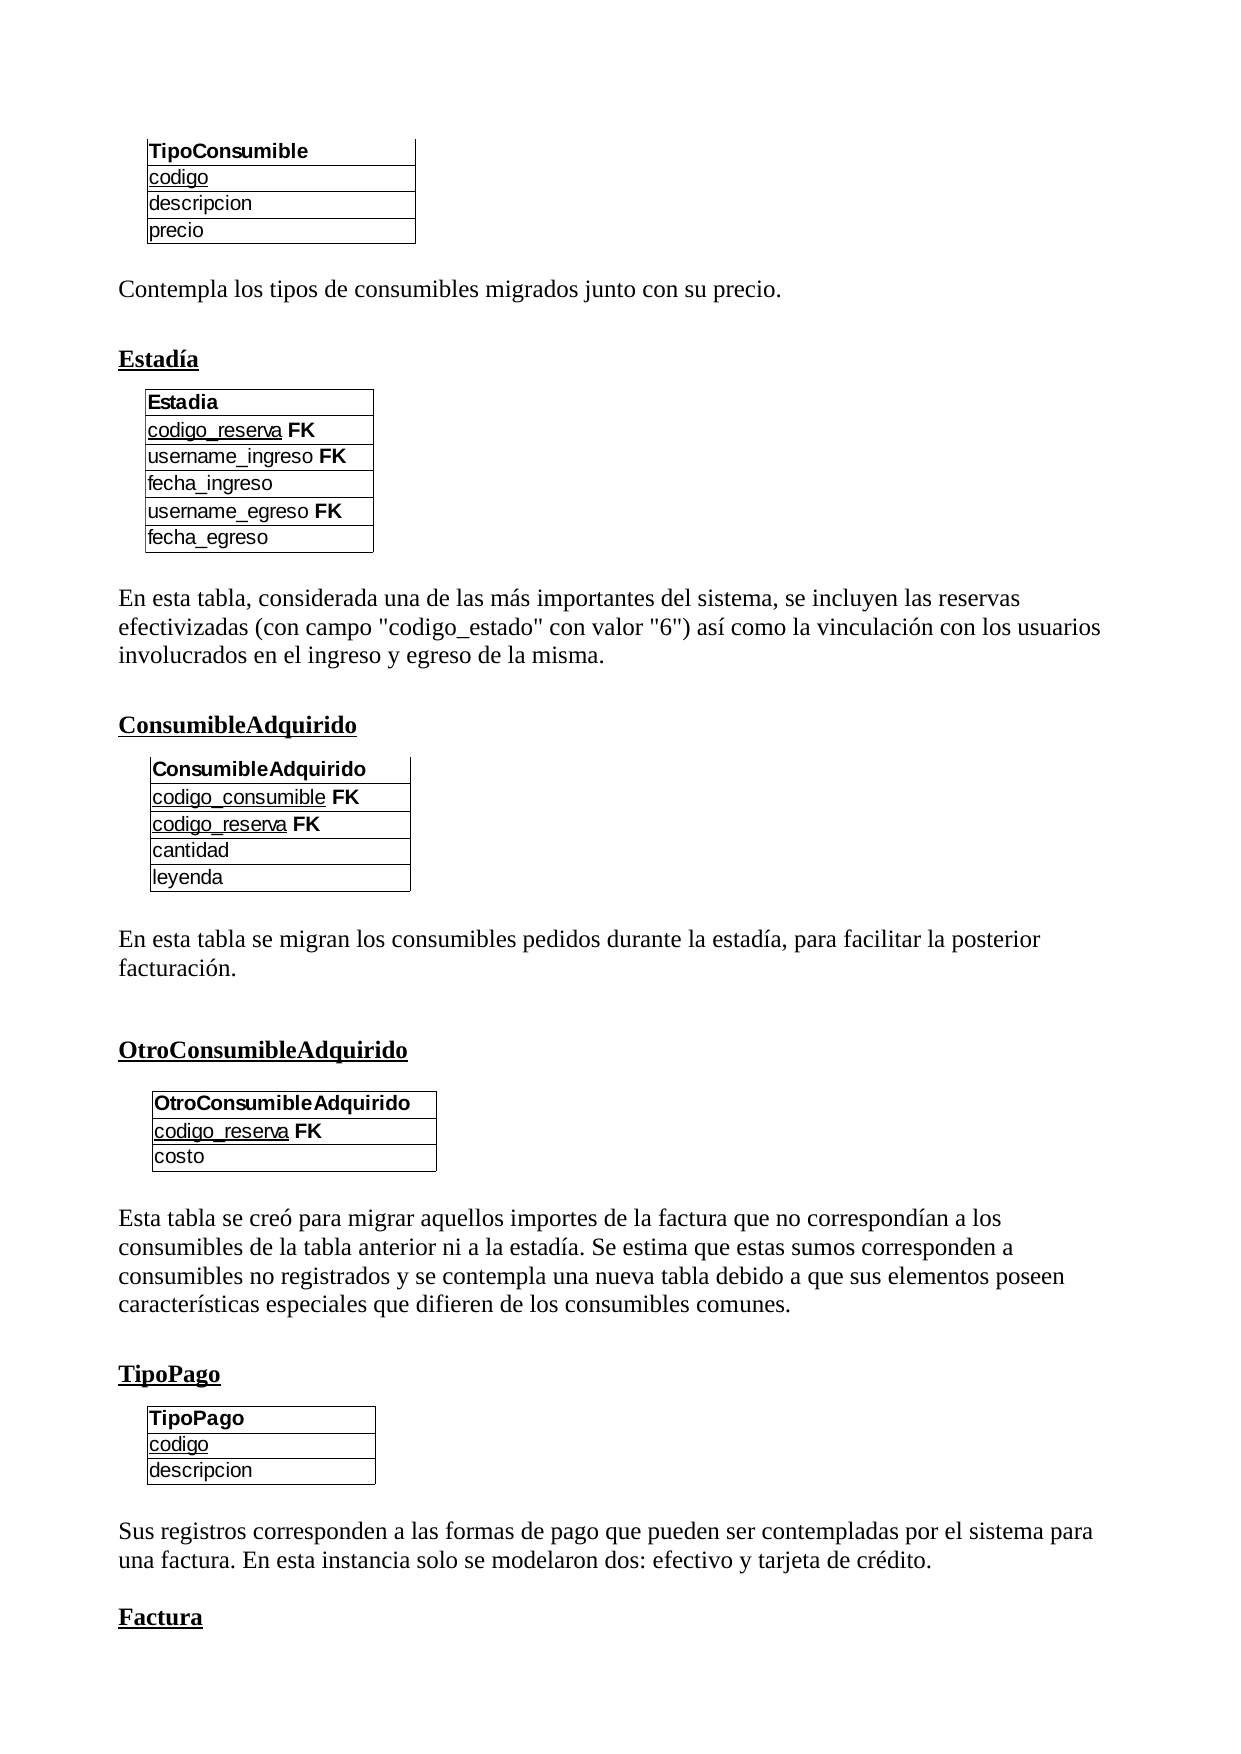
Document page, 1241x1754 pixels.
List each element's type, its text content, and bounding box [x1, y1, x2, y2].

text En esta tabla se migran los consumibles pedidos durante la estadía, para facilitar la posterior facturación. [118, 924, 1122, 981]
text En esta tabla, considerada una de las más importantes del sistema, se incluyen las reservas efectivizadas (con campo "codigo_estado" con valor "6") así como la vinculación con los usuarios involucrados en el ingreso y egreso de la misma. [118, 583, 1122, 669]
text Sus registros corresponden a las formas de pago que pueden ser contempladas por el sistema para una factura. En esta instancia solo se modelaron dos: efectivo y tarjeta de crédito. [118, 1516, 1122, 1574]
text ConsumibleAdquirido [118, 711, 1122, 739]
text Factura [118, 1602, 1122, 1631]
text TipoPago [118, 1359, 1122, 1388]
text Esta tabla se creó para migrar aquellos importes de la factura que no correspondían a los consumibles de la tabla anterior ni a la estadía. Se estima que estas sumos corresponden a consumibles no registrados y se contempla una nueva tabla debido a que sus elementos poseen características especiales que difieren de los consumibles comunes. [118, 1203, 1122, 1318]
text Estadía [118, 344, 1122, 373]
text Contempla los tipos de consumibles migrados junto con su precio. [118, 274, 1122, 303]
text OtroConsumibleAdquirido [118, 1035, 1122, 1064]
